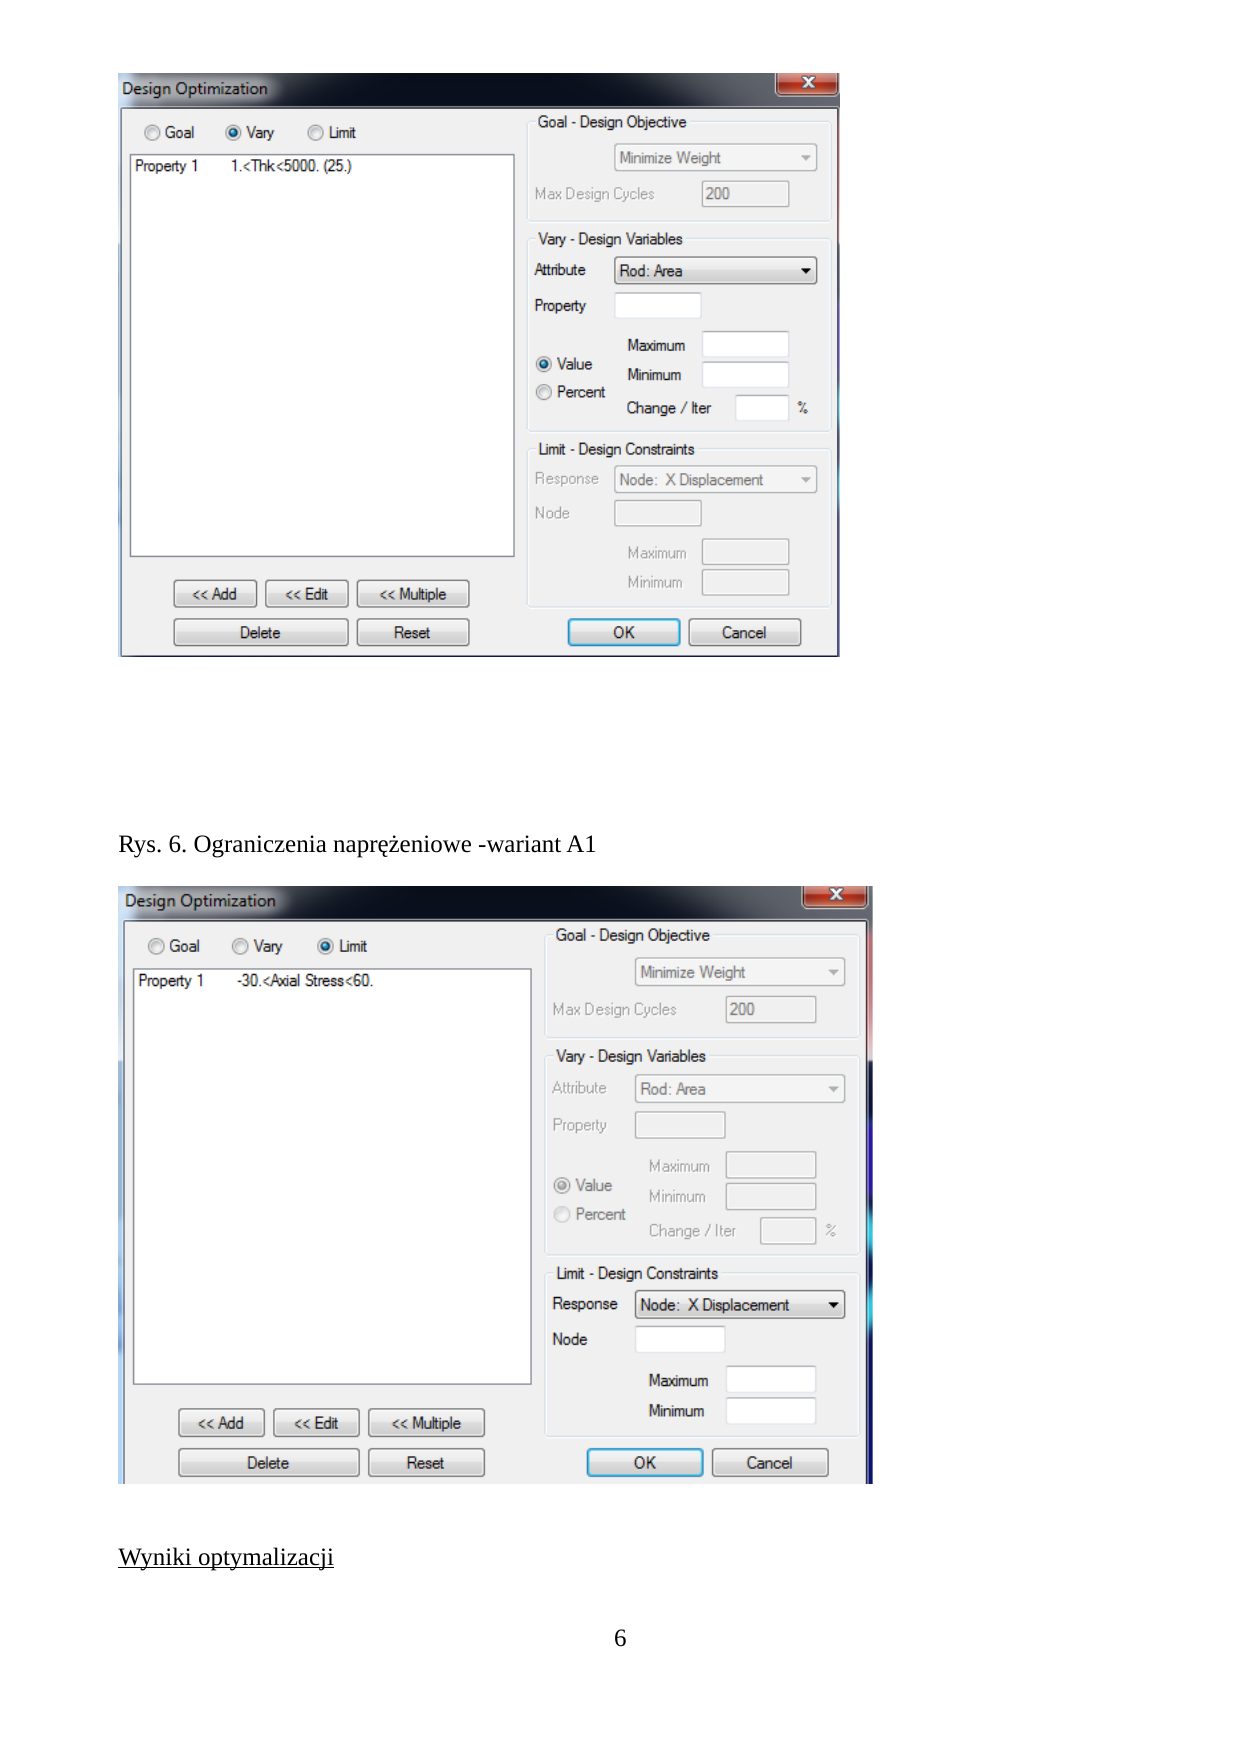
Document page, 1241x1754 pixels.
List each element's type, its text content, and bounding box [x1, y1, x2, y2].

text Rys. 6. Ograniczenia naprężeniowe -wariant A1 [118, 829, 1122, 857]
text Wyniki optymalizacji [118, 1542, 1122, 1570]
